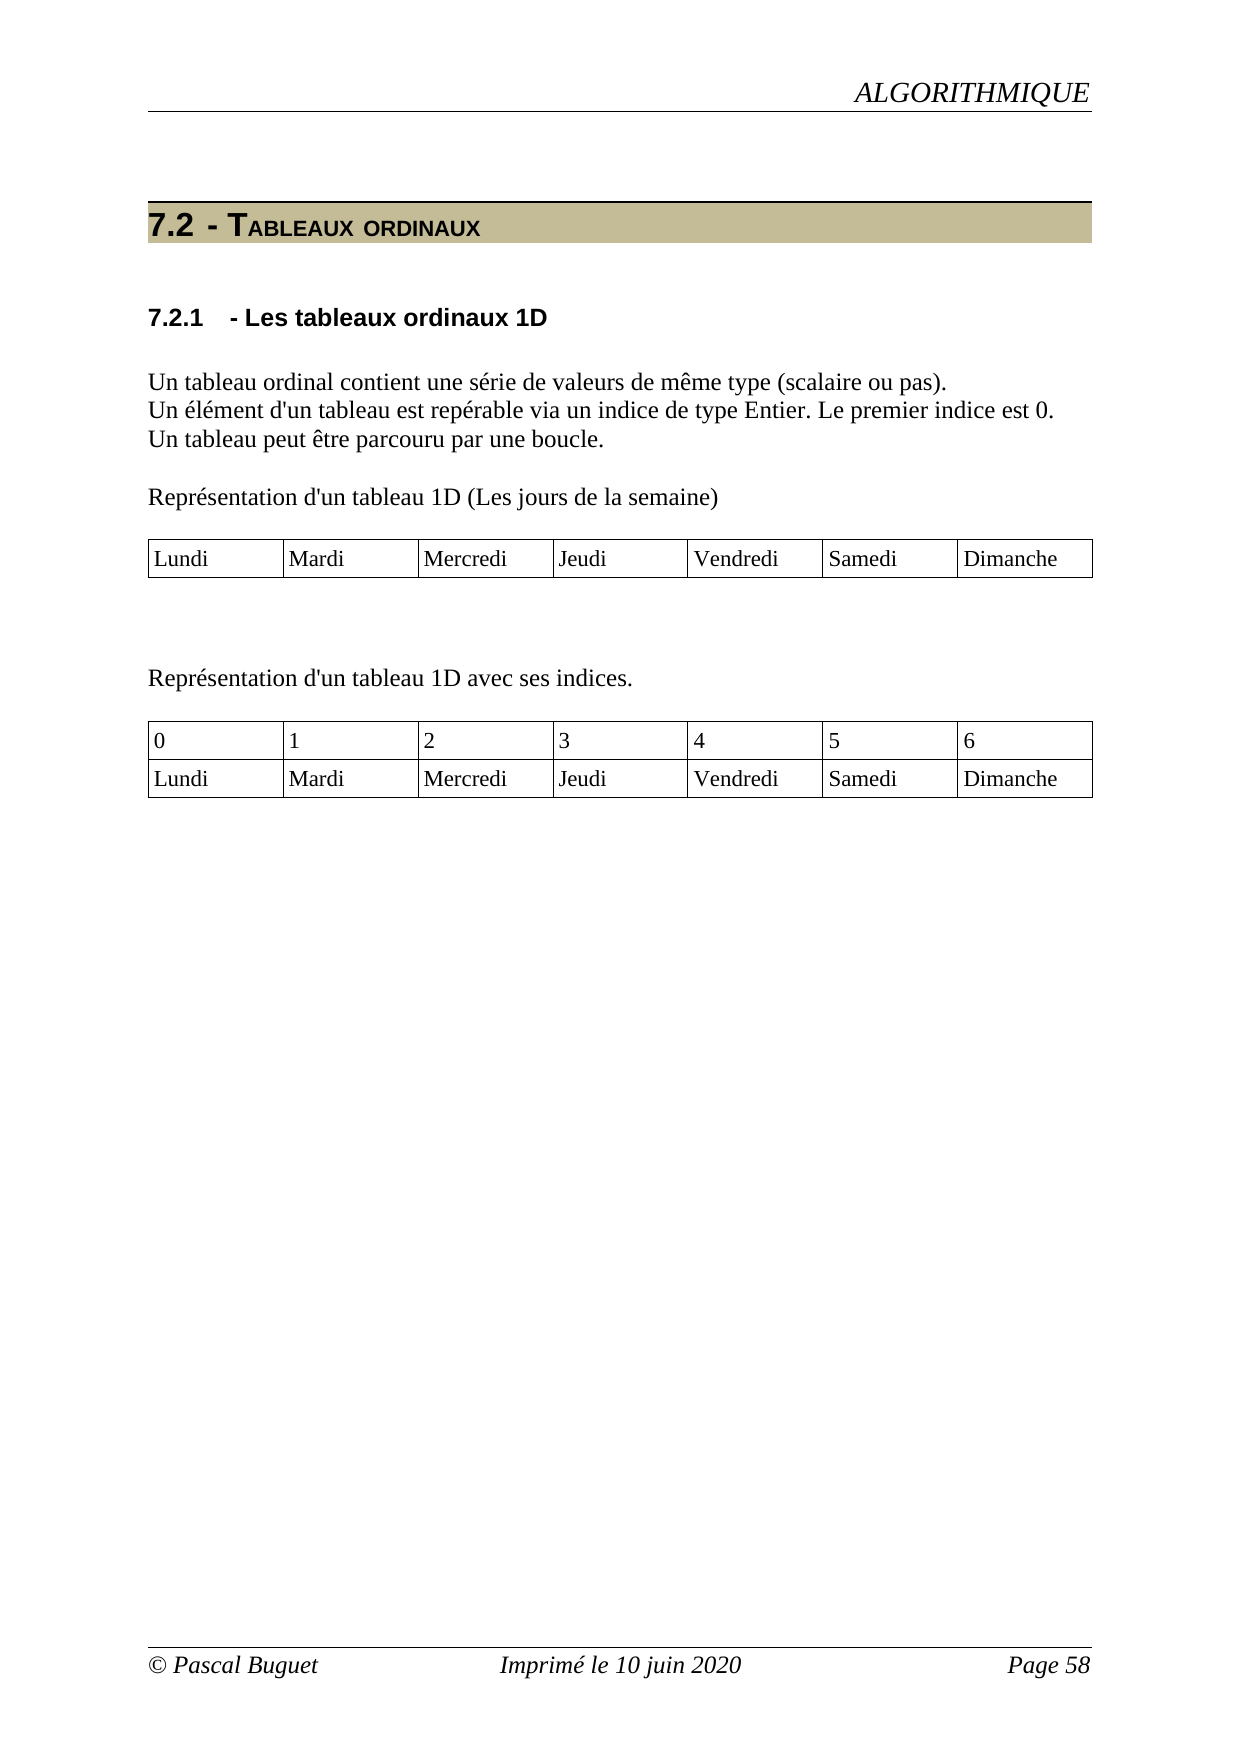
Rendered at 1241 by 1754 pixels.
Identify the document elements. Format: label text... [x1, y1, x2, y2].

text Un élément d'un tableau est repérable via un indice de type Entier. Le premier indice est 0. [148, 396, 1092, 424]
table_cell Vendredi [688, 760, 822, 797]
table_header 0 [149, 722, 283, 759]
table_header 4 [688, 722, 822, 759]
table_cell Mardi [284, 760, 418, 797]
text Un tableau ordinal contient une série de valeurs de même type (scalaire ou pas). [148, 367, 1092, 396]
table_header 5 [823, 722, 957, 759]
subtitle - Tableaux ordinaux [148, 203, 1092, 243]
table_header Lundi [149, 540, 283, 577]
subtitle - Les tableaux ordinaux 1D [148, 303, 1092, 332]
table_header Samedi [823, 540, 957, 577]
table_header Vendredi [688, 540, 822, 577]
table_header 1 [284, 722, 418, 759]
table_cell Lundi [149, 760, 283, 797]
table_cell Mercredi [419, 760, 553, 797]
table_header 3 [554, 722, 687, 759]
text Représentation d'un tableau 1D (Les jours de la semaine) [148, 482, 1092, 511]
table_cell Dimanche [958, 760, 1092, 797]
text Un tableau peut être parcouru par une boucle. [148, 424, 1092, 453]
table_header Mardi [284, 540, 418, 577]
table_header Mercredi [419, 540, 553, 577]
table_header Dimanche [958, 540, 1092, 577]
table_header 6 [958, 722, 1092, 759]
text Représentation d'un tableau 1D avec ses indices. [148, 663, 1092, 692]
table_header Jeudi [554, 540, 687, 577]
table_header 2 [419, 722, 553, 759]
table_cell Samedi [823, 760, 957, 797]
table_cell Jeudi [554, 760, 687, 797]
